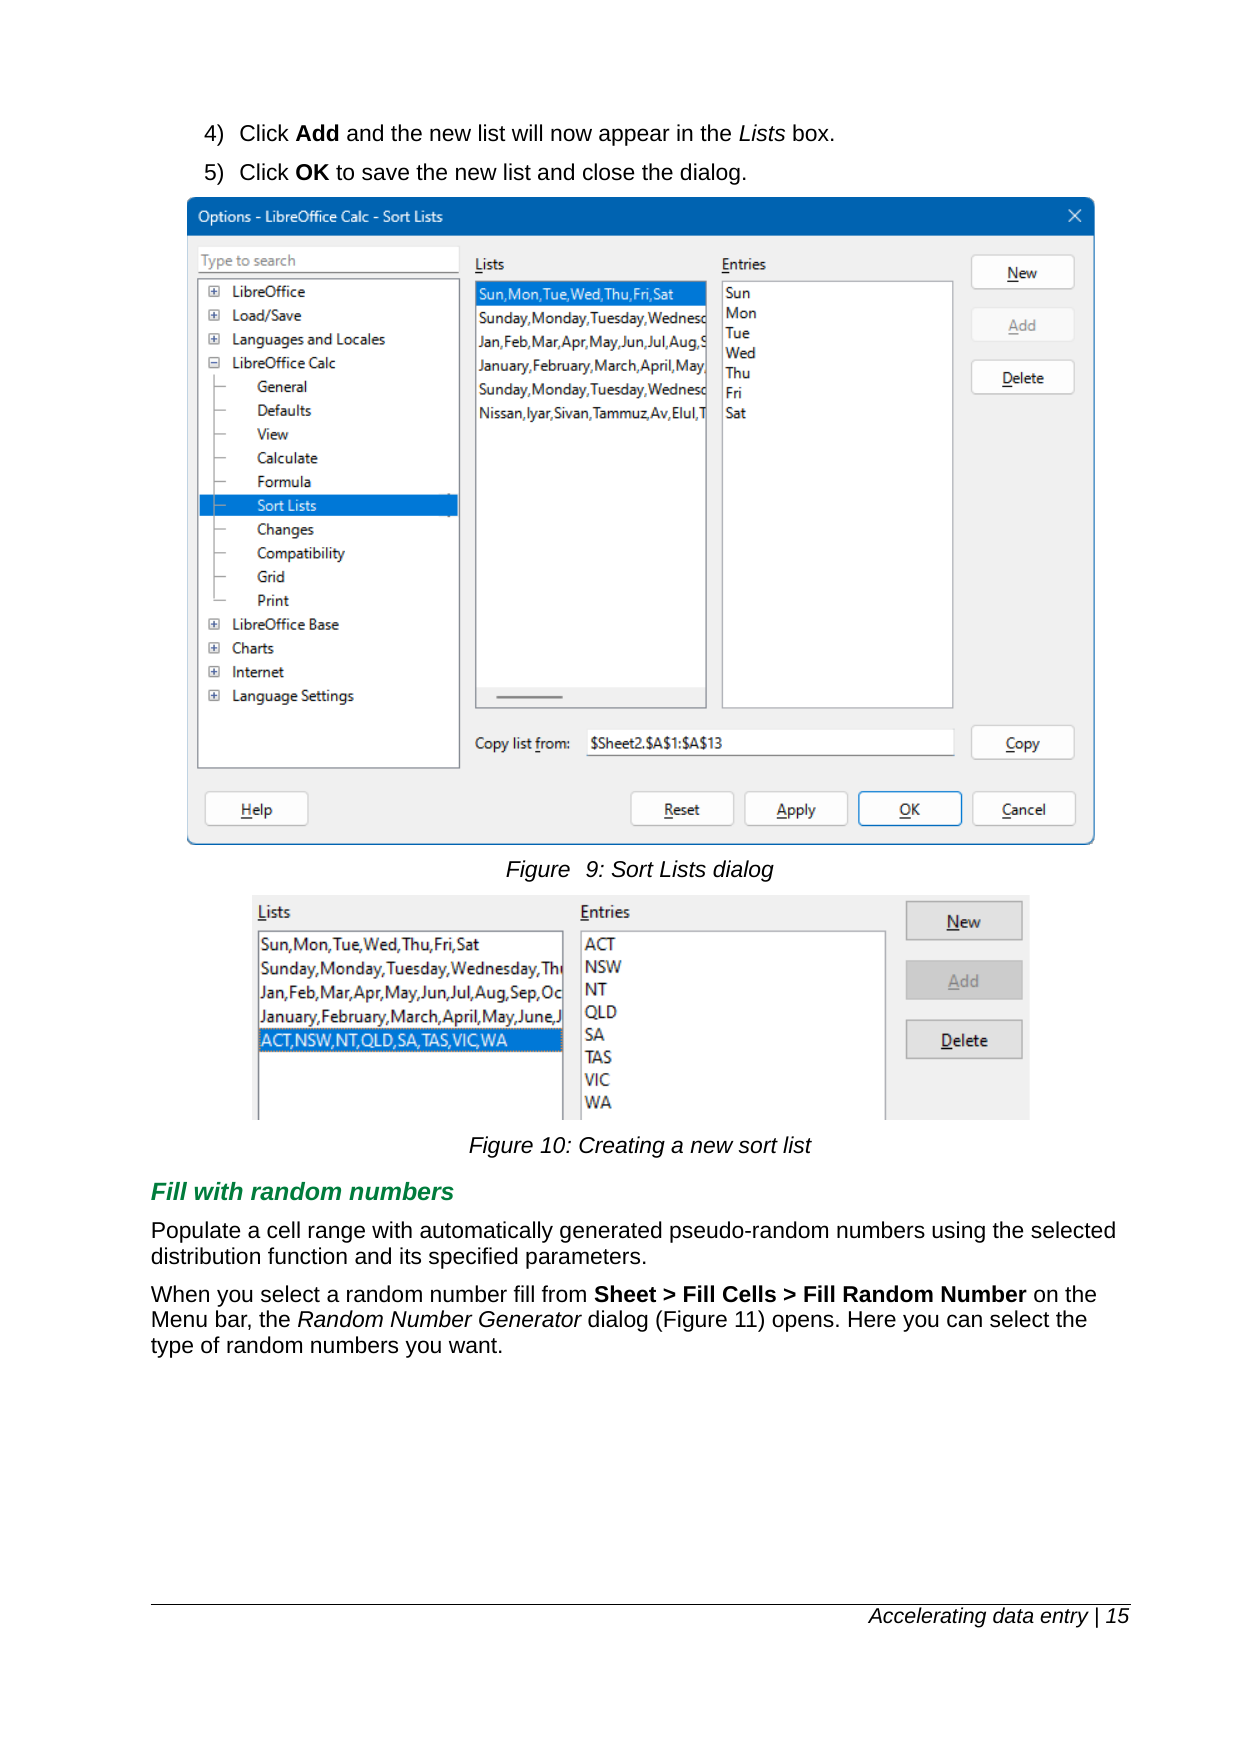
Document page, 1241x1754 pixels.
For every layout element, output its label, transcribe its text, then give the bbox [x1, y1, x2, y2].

picture [187, 197, 1095, 845]
text When you select a random number fill from Sheet > Fill Cells > Fill Random Number on the Menu bar, the Random Number Generator dialog (Figure 11) opens. Here you can select the type of random numbers you want. [151, 1282, 1131, 1358]
text Figure 9: Sort Lists dialog [187, 857, 1095, 883]
list Click OK to save the new list and close the dialog. [224, 159, 1131, 185]
picture [252, 895, 1030, 1120]
text Figure 10: Creating a new sort list [252, 1132, 1030, 1158]
subtitle Fill with random numbers [151, 1177, 1131, 1205]
text Populate a cell range with automatically generated pseudo-random numbers using the selected distribution function and its specified parameters. [151, 1218, 1131, 1269]
list Click Add and the new list will now appear in the Lists box. [224, 121, 1131, 147]
